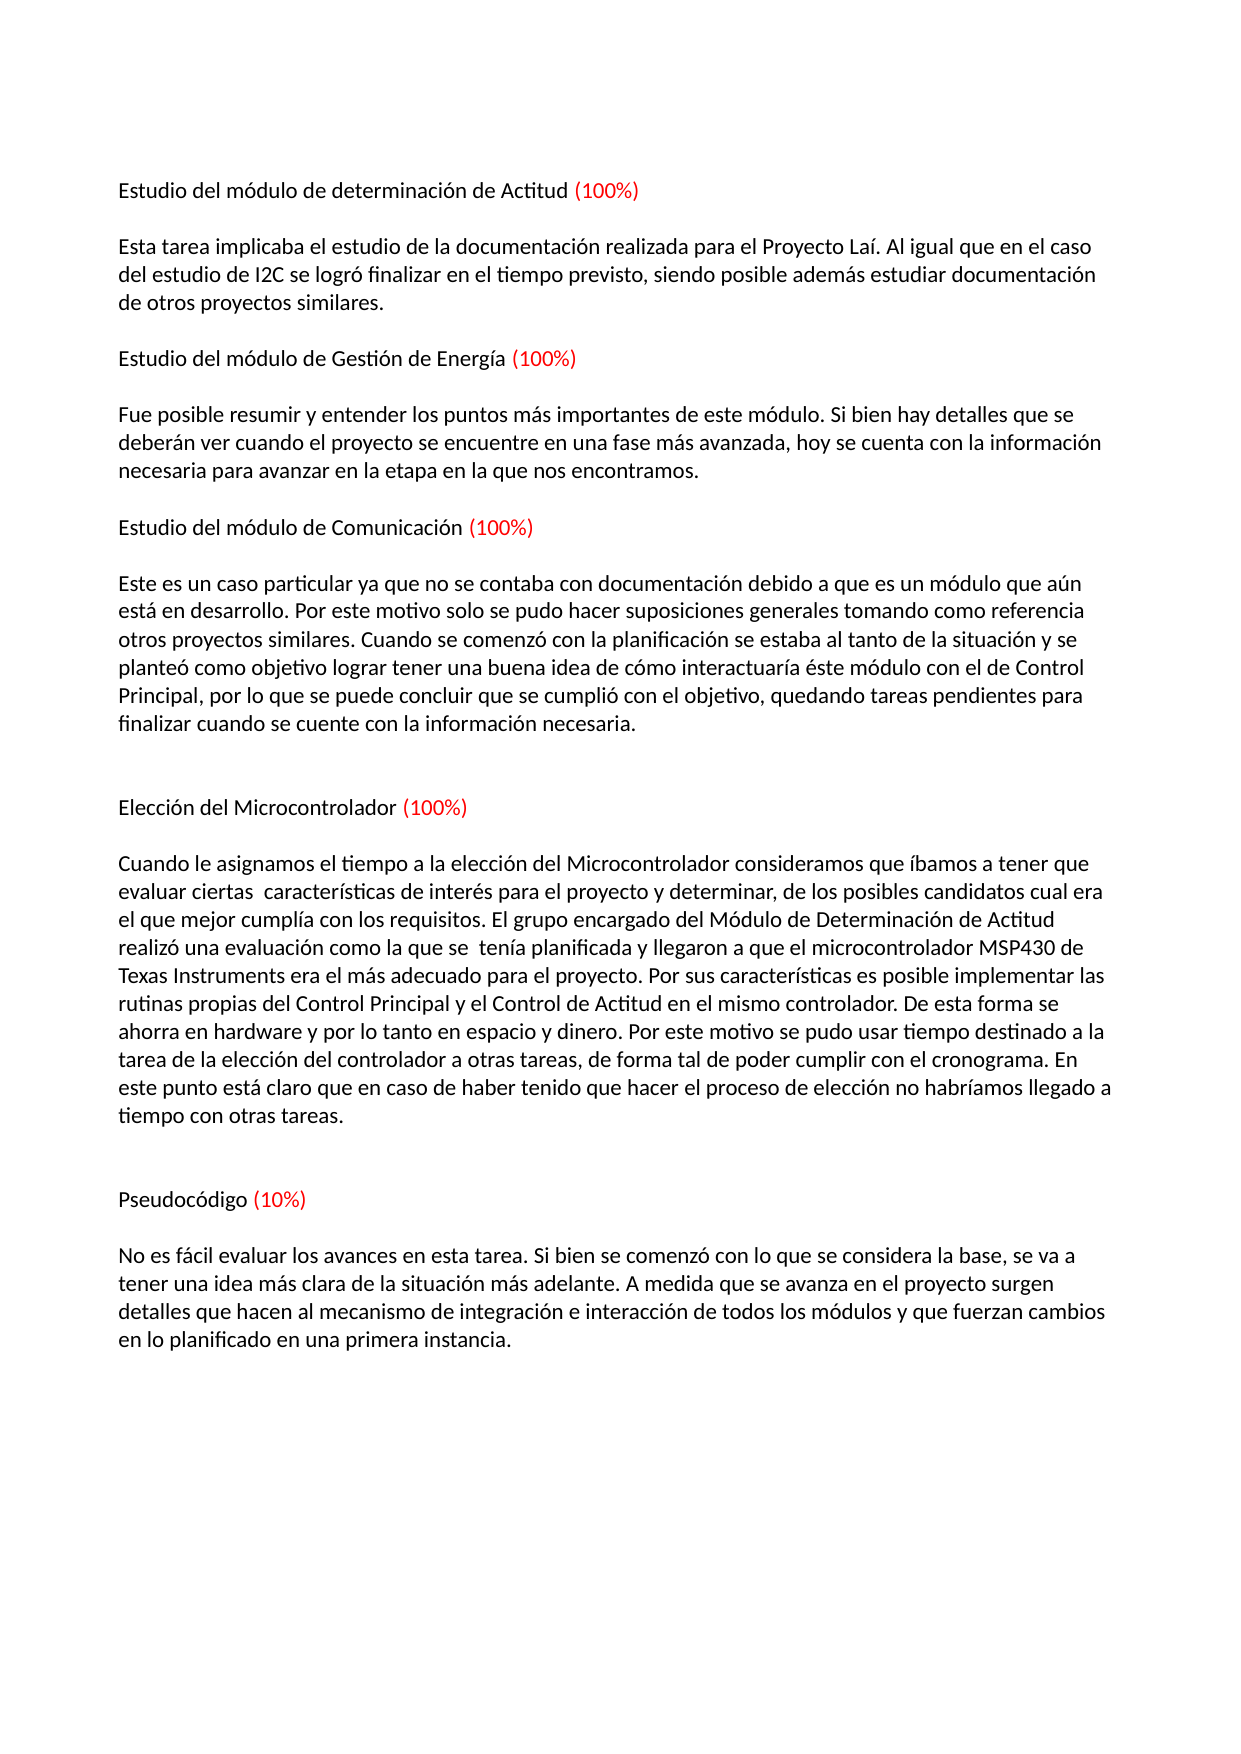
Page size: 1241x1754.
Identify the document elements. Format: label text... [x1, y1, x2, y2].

text Estudio del módulo de Comunicación (100%) [118, 513, 1122, 541]
text Esta tarea implicaba el estudio de la documentación realizada para el Proyecto Laí. Al igual que en el caso del estudio de I2C se logró finalizar en el tiempo previsto, siendo posible además estudiar documentación de otros proyectos similares. [118, 232, 1122, 316]
text Este es un caso particular ya que no se contaba con documentación debido a que es un módulo que aún está en desarrollo. Por este motivo solo se pudo hacer suposiciones generales tomando como referencia otros proyectos similares. Cuando se comenzó con la planificación se estaba al tanto de la situación y se planteó como objetivo lograr tener una buena idea de cómo interactuaría éste módulo con el de Control Principal, por lo que se puede concluir que se cumplió con el objetivo, quedando tareas pendientes para finalizar cuando se cuente con la información necesaria. [118, 569, 1122, 737]
text Cuando le asignamos el tiempo a la elección del Microcontrolador consideramos que íbamos a tener que evaluar ciertas características de interés para el proyecto y determinar, de los posibles candidatos cual era el que mejor cumplía con los requisitos. El grupo encargado del Módulo de Determinación de Actitud realizó una evaluación como la que se tenía planificada y llegaron a que el microcontrolador MSP430 de Texas Instruments era el más adecuado para el proyecto. Por sus características es posible implementar las rutinas propias del Control Principal y el Control de Actitud en el mismo controlador. De esta forma se ahorra en hardware y por lo tanto en espacio y dinero. Por este motivo se pudo usar tiempo destinado a la tarea de la elección del controlador a otras tareas, de forma tal de poder cumplir con el cronograma. En este punto está claro que en caso de haber tenido que hacer el proceso de elección no habríamos llegado a tiempo con otras tareas. [118, 849, 1122, 1129]
text Elección del Microcontrolador (100%) [118, 793, 1122, 821]
text Fue posible resumir y entender los puntos más importantes de este módulo. Si bien hay detalles que se deberán ver cuando el proyecto se encuentre en una fase más avanzada, hoy se cuenta con la información necesaria para avanzar en la etapa en la que nos encontramos. [118, 401, 1122, 484]
text No es fácil evaluar los avances en esta tarea. Si bien se comenzó con lo que se considera la base, se va a tener una idea más clara de la situación más adelante. A medida que se avanza en el proyecto surgen detalles que hacen al mecanismo de integración e interacción de todos los módulos y que fuerzan cambios en lo planificado en una primera instancia. [118, 1241, 1122, 1353]
text Estudio del módulo de determinación de Actitud (100%) [118, 176, 1122, 204]
text Estudio del módulo de Gestión de Energía (100%) [118, 344, 1122, 372]
text Pseudocódigo (10%) [118, 1185, 1122, 1213]
